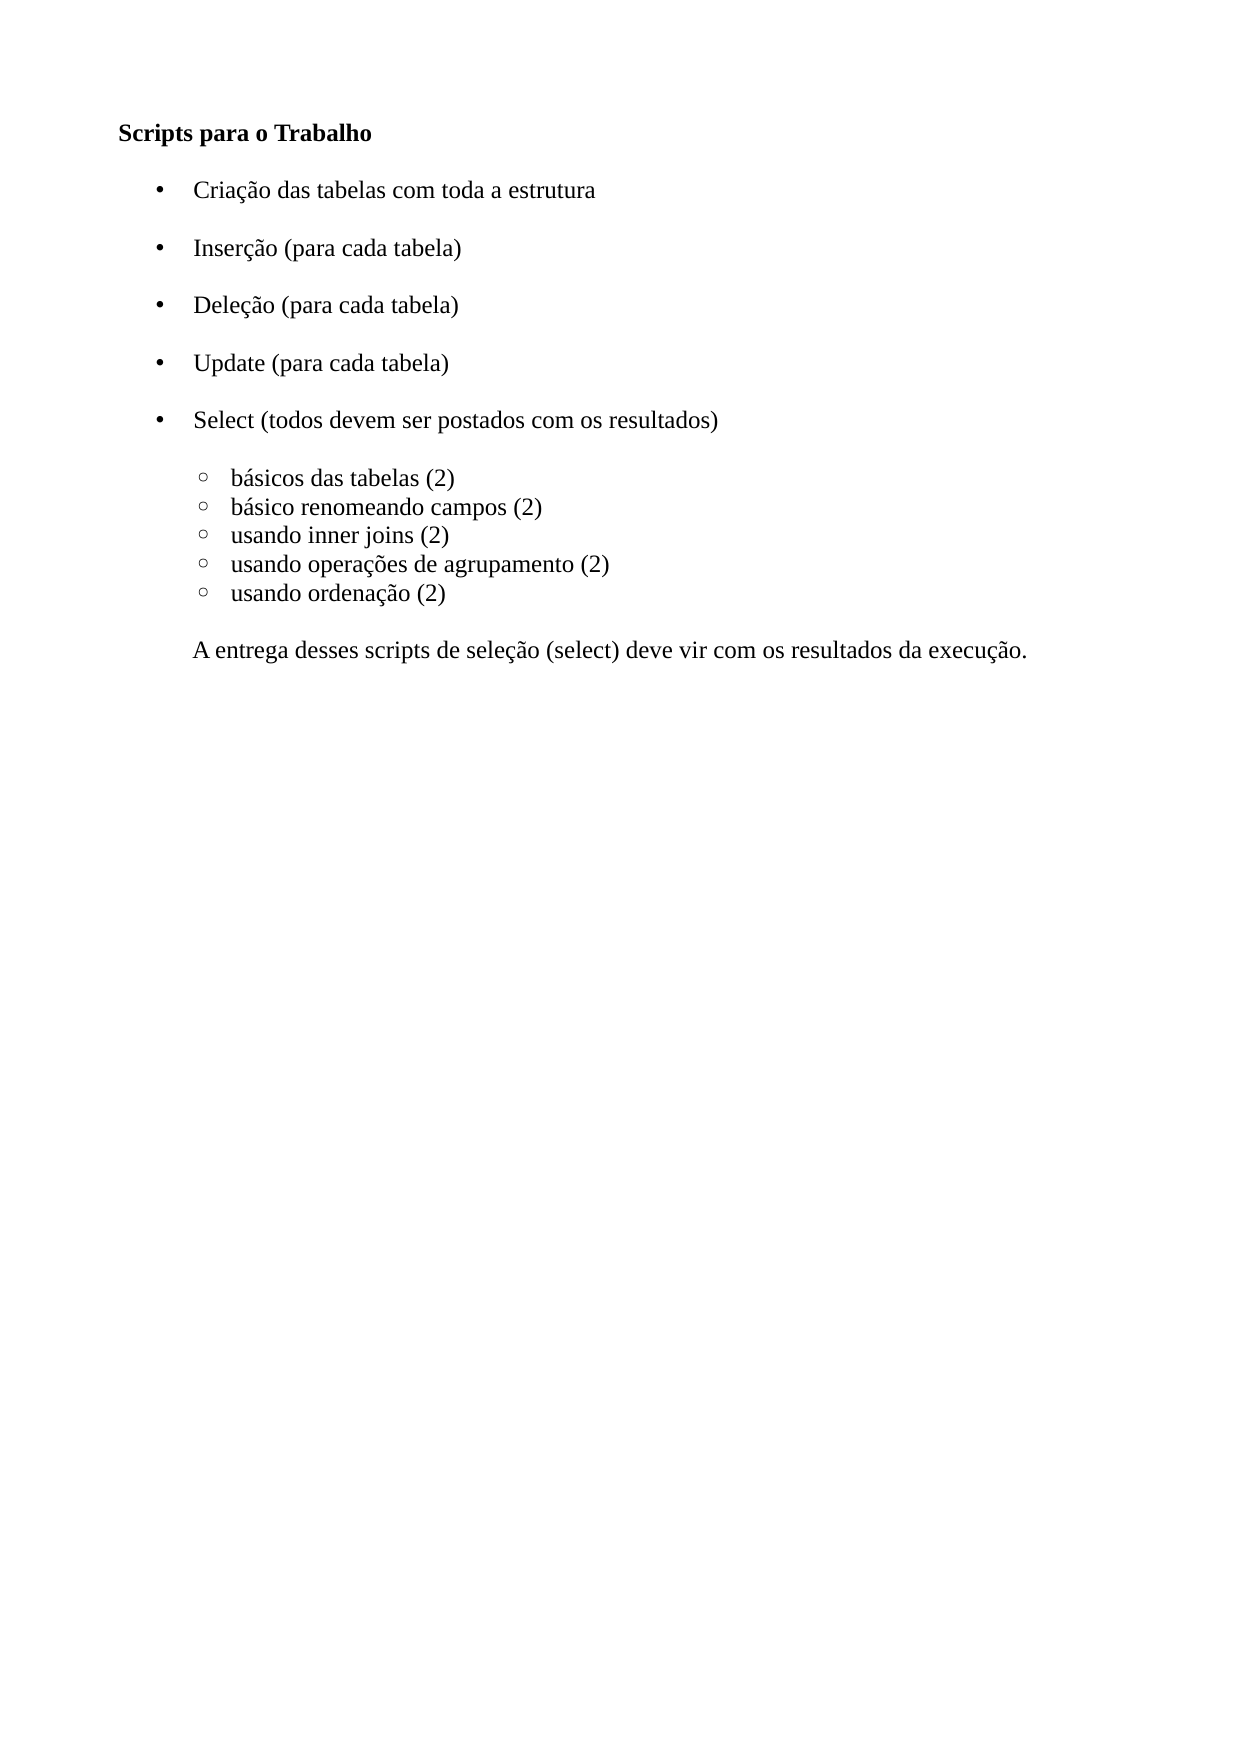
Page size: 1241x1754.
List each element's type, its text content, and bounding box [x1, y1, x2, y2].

text Scripts para o Trabalho [118, 118, 1122, 147]
list básico renomeando campos (2) [193, 492, 1122, 521]
list Select (todos devem ser postados com os resultados) [156, 406, 1122, 434]
list Update (para cada tabela) [156, 348, 1122, 377]
list usando operações de agrupamento (2) [193, 549, 1122, 578]
list básicos das tabelas (2) [193, 463, 1122, 492]
list Inserção (para cada tabela) [156, 233, 1122, 262]
list Criação das tabelas com toda a estrutura [156, 176, 1122, 204]
list usando inner joins (2) [193, 521, 1122, 549]
list usando ordenação (2) [193, 578, 1122, 607]
text A entrega desses scripts de seleção (select) deve vir com os resultados da execução. [118, 636, 1122, 664]
list Deleção (para cada tabela) [156, 291, 1122, 319]
